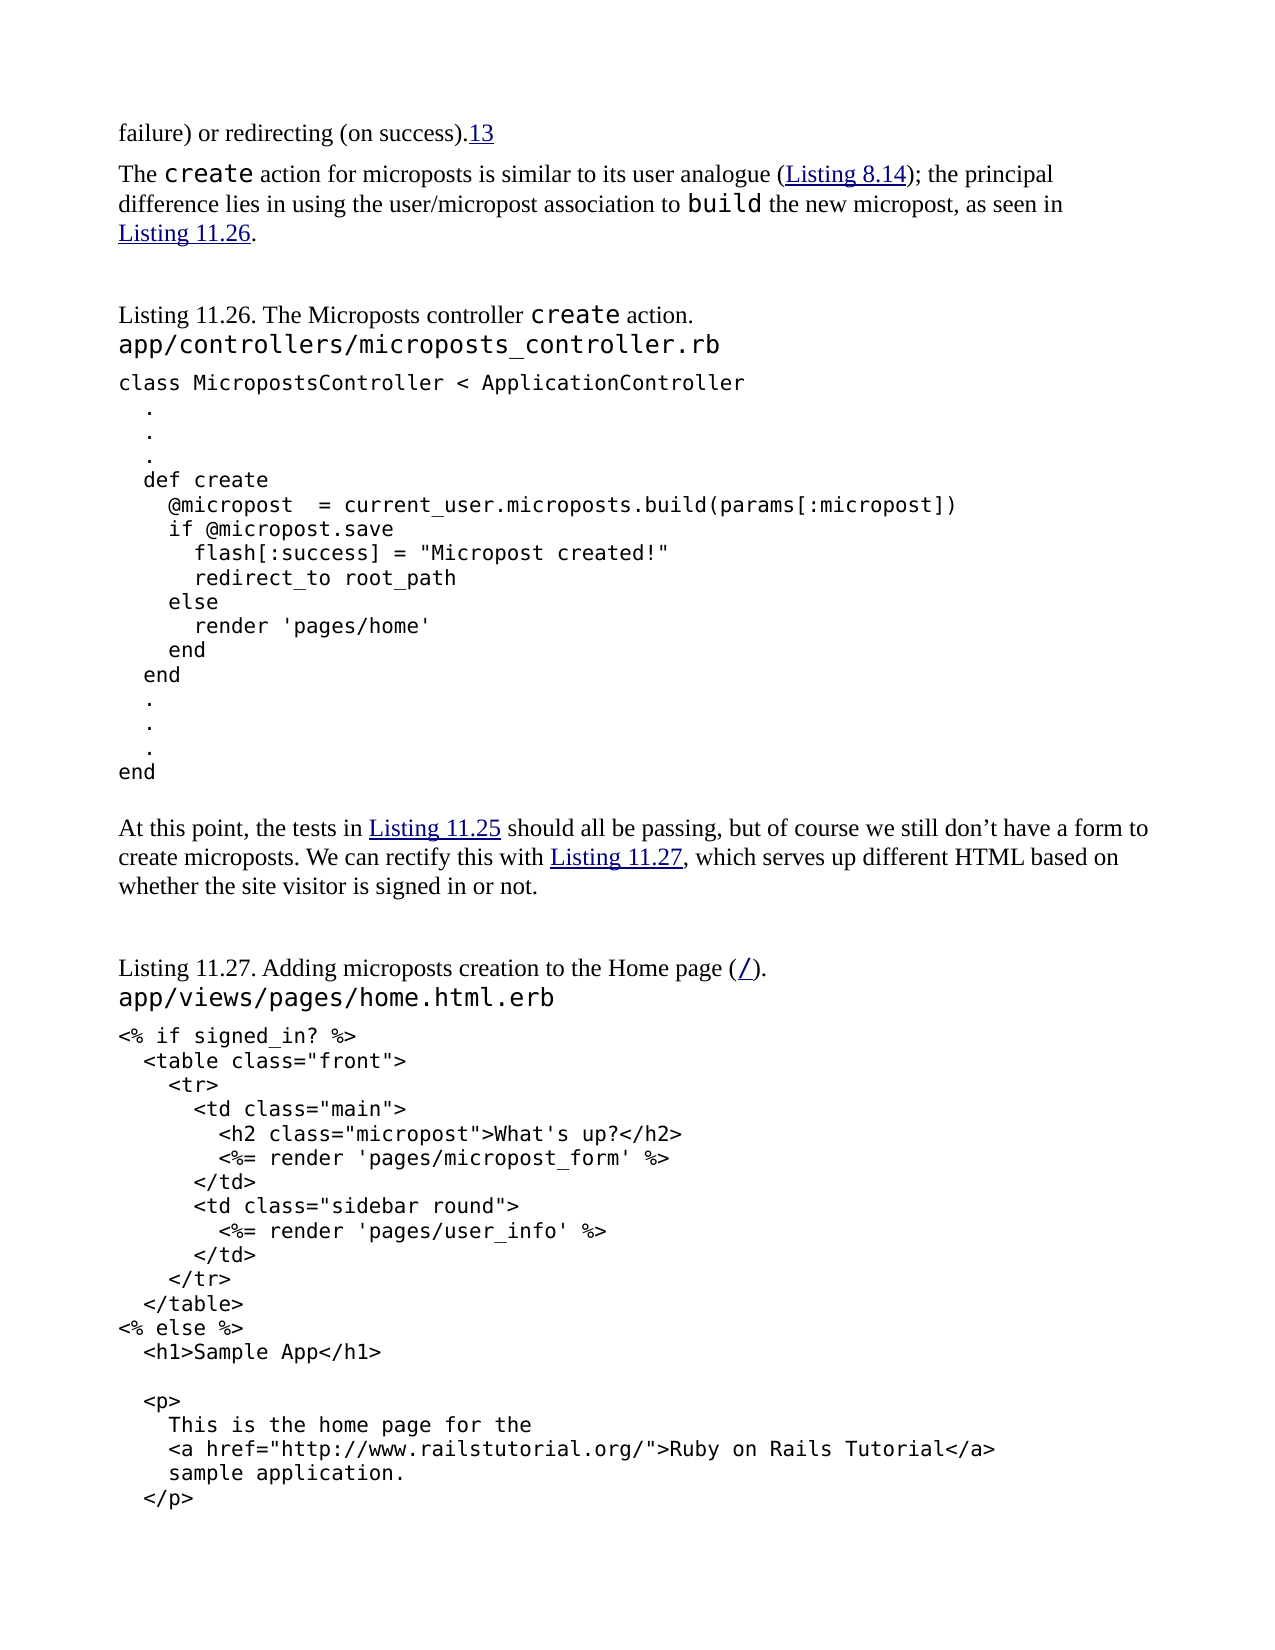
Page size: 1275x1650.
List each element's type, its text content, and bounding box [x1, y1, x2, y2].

text . [118, 687, 1157, 711]
text end [118, 760, 1157, 784]
text render 'pages/home' [118, 614, 1157, 638]
text <a href="http://www.railstutorial.org/">Ruby on Rails Tutorial</a> [118, 1437, 1157, 1461]
text if @micropost.save [118, 517, 1157, 541]
text class MicropostsController < ApplicationController [118, 371, 1157, 396]
text <h1>Sample App</h1> [118, 1340, 1157, 1364]
text else [118, 590, 1157, 614]
text @micropost = current_user.microposts.build(params[:micropost]) [118, 493, 1157, 517]
text sample application. [118, 1461, 1157, 1486]
text </table> [118, 1292, 1157, 1316]
text <h2 class="micropost">What's up?</h2> [118, 1122, 1157, 1146]
text <td class="main"> [118, 1097, 1157, 1122]
text </td> [118, 1170, 1157, 1194]
text This is the home page for the [118, 1413, 1157, 1437]
text redirect_to root_path [118, 566, 1157, 590]
text failure) or redirecting (on success).13 [118, 118, 1157, 147]
text . [118, 444, 1157, 468]
text </td> [118, 1243, 1157, 1267]
text end [118, 663, 1157, 687]
text def create [118, 468, 1157, 493]
text <p> [118, 1389, 1157, 1413]
text <table class="front"> [118, 1049, 1157, 1073]
text </tr> [118, 1267, 1157, 1292]
text The create action for microposts is similar to its user analogue (Listing 8.14); the principal difference lies in using the user/micropost association to build the new micropost, as seen in Listing 11.26. [118, 159, 1157, 247]
text Listing 11.26. The Microposts controller create action. app/controllers/microposts_controller.rb [118, 300, 1157, 359]
text <% else %> [118, 1316, 1157, 1340]
text <%= render 'pages/micropost_form' %> [118, 1146, 1157, 1170]
text </p> [118, 1486, 1157, 1510]
text . [118, 711, 1157, 736]
text <% if signed_in? %> [118, 1024, 1157, 1049]
text <td class="sidebar round"> [118, 1194, 1157, 1219]
text . [118, 396, 1157, 420]
text . [118, 420, 1157, 444]
text <%= render 'pages/user_info' %> [118, 1219, 1157, 1243]
text At this point, the tests in Listing 11.25 should all be passing, but of course we still don’t have a form to create microposts. We can rectify this with Listing 11.27, which serves up different HTML based on whether the site visitor is signed in or not. [118, 813, 1157, 900]
text Listing 11.27. Adding microposts creation to the Home page (/). app/views/pages/home.html.erb [118, 953, 1157, 1012]
text end [118, 638, 1157, 663]
text <tr> [118, 1073, 1157, 1097]
text flash[:success] = "Micropost created!" [118, 541, 1157, 566]
text . [118, 736, 1157, 760]
